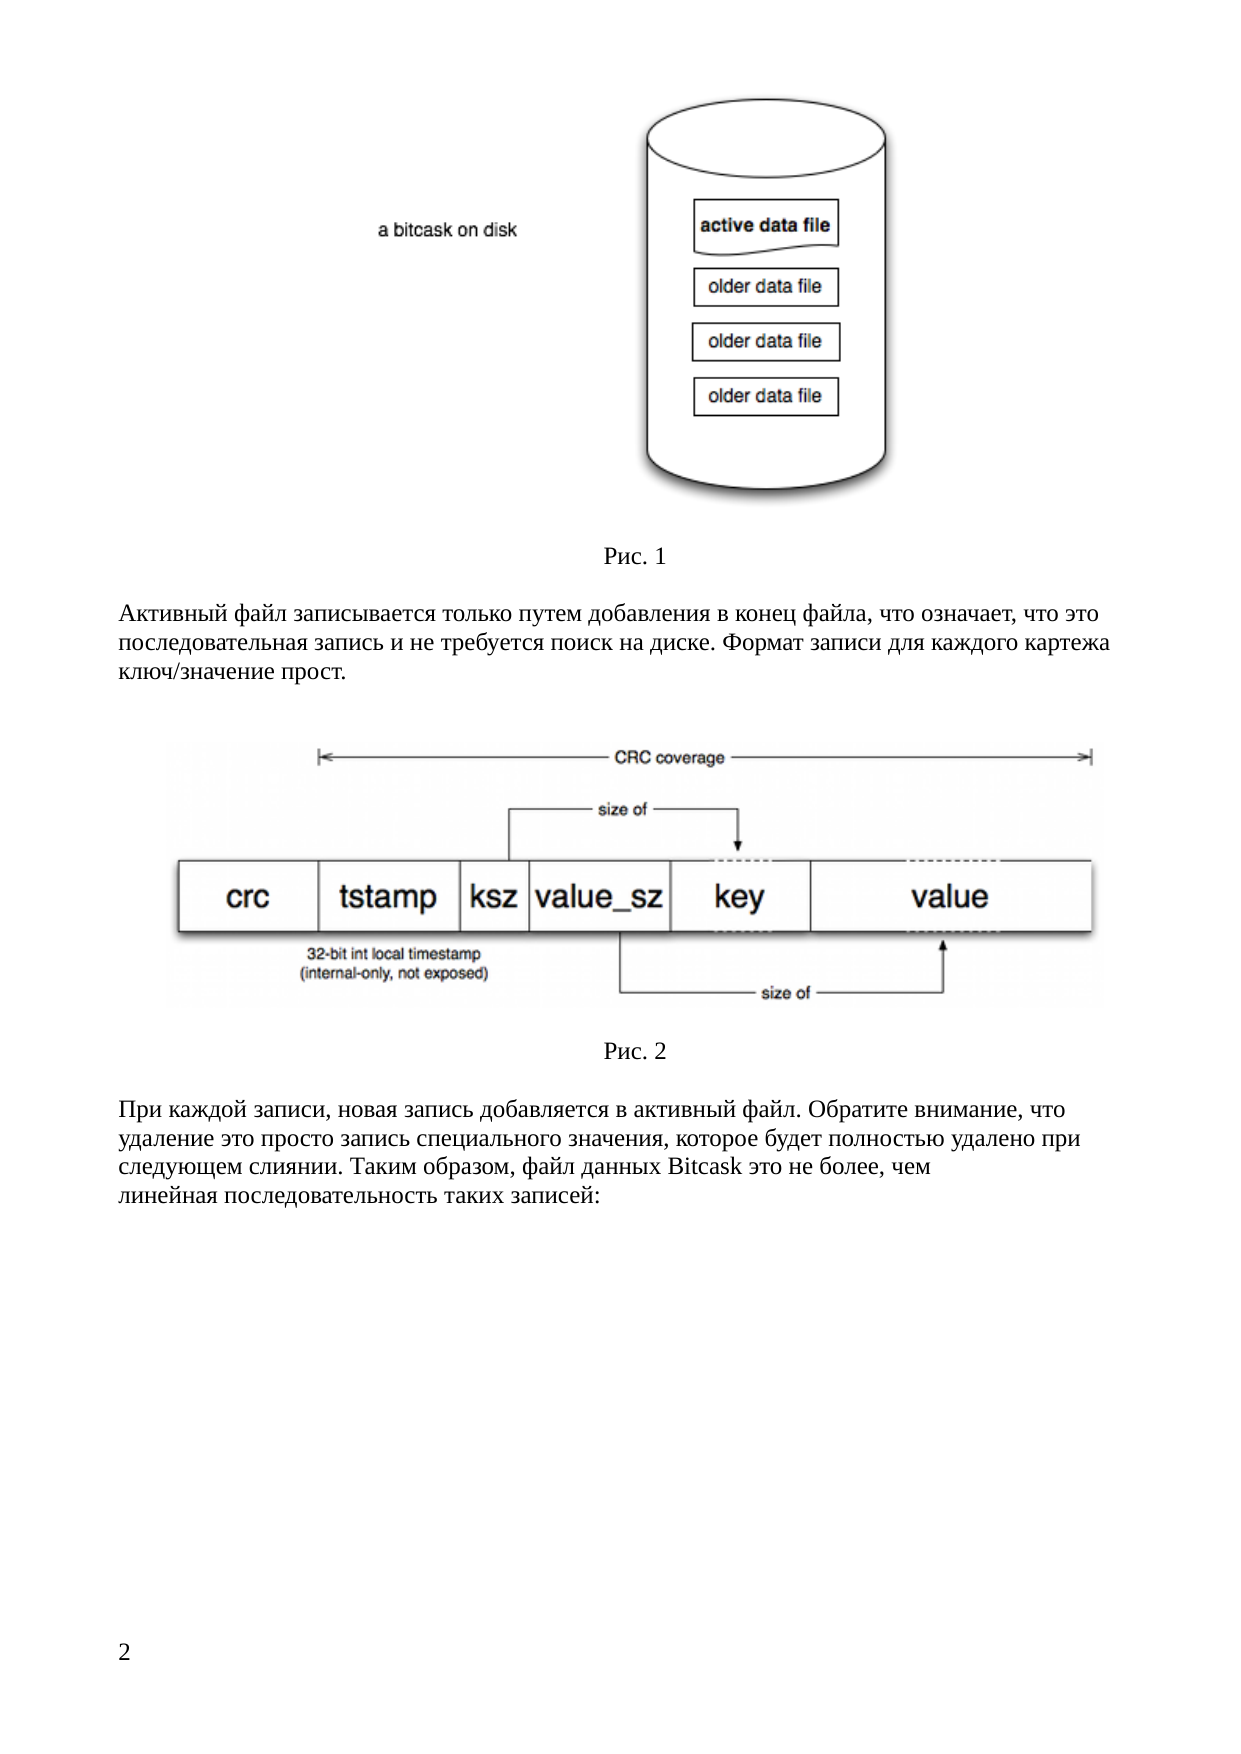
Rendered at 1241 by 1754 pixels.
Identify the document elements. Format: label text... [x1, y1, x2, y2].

text Рис. 1 [118, 541, 1152, 569]
picture [368, 88, 902, 512]
text При каждой записи, новая запись добавляется в активный файл. Обратите внимание, что удаление это просто запись специального значения, которое будет полностью удалено при следующем слиянии. Таким образом, файл данных Bitcask это не более, чем [118, 1094, 1152, 1180]
picture [166, 742, 1104, 1008]
text линейная последовательность таких записей: [118, 1180, 1152, 1209]
text Активный файл записывается только путем добавления в конец файла, что означает, что это последовательная запись и не требуется поиск на диске. Формат записи для каждого картежа ключ/значение прост. [118, 598, 1152, 684]
text Рис. 2 [118, 1036, 1152, 1065]
